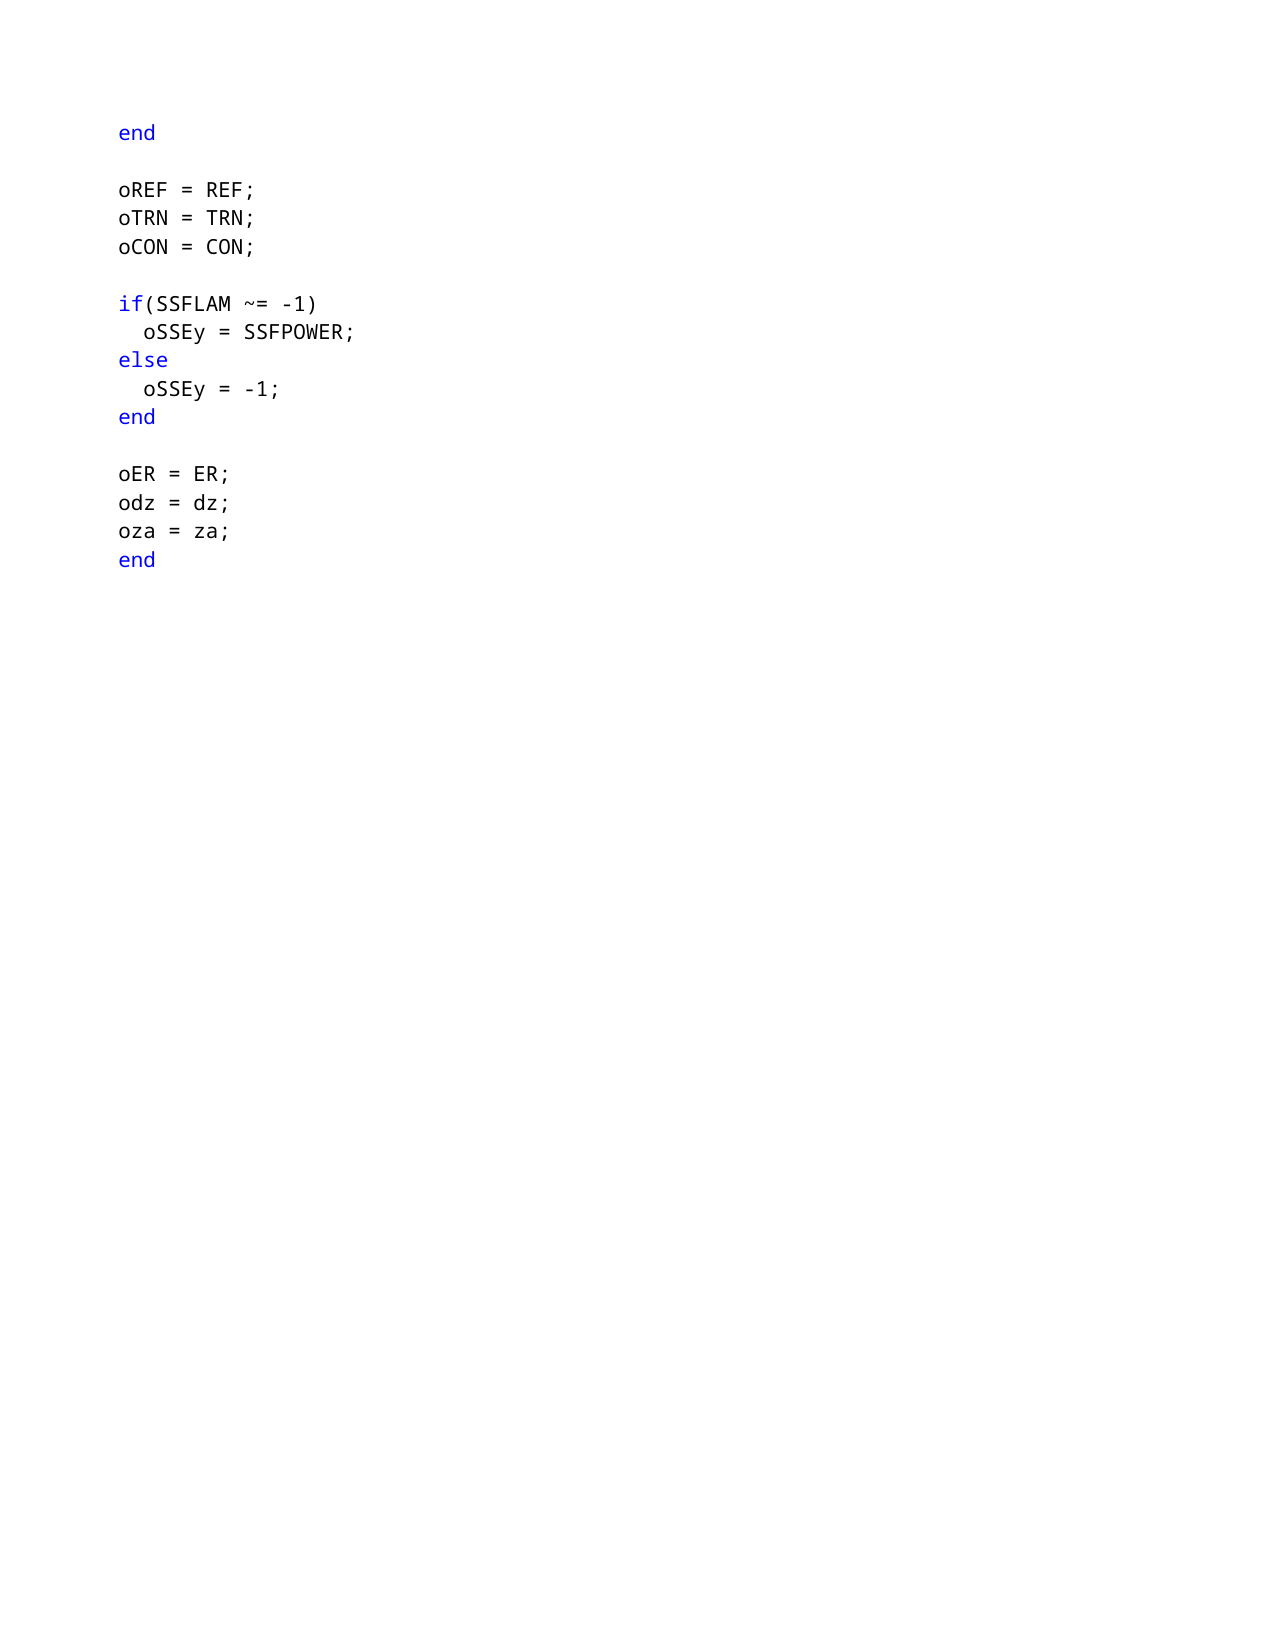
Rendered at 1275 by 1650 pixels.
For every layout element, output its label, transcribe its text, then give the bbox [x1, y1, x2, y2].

text oER = ER; [118, 459, 1157, 488]
text end [118, 118, 1157, 147]
text oSSEy = SSFPOWER; [118, 317, 1157, 346]
text else [118, 346, 1157, 374]
text oza = za; [118, 516, 1157, 545]
text oCON = CON; [118, 232, 1157, 260]
text odz = dz; [118, 488, 1157, 516]
text if(SSFLAM ~= -1) [118, 289, 1157, 317]
text oSSEy = -1; [118, 374, 1157, 402]
text end [118, 402, 1157, 431]
text oREF = REF; [118, 175, 1157, 203]
text end [118, 545, 1157, 573]
text oTRN = TRN; [118, 203, 1157, 232]
